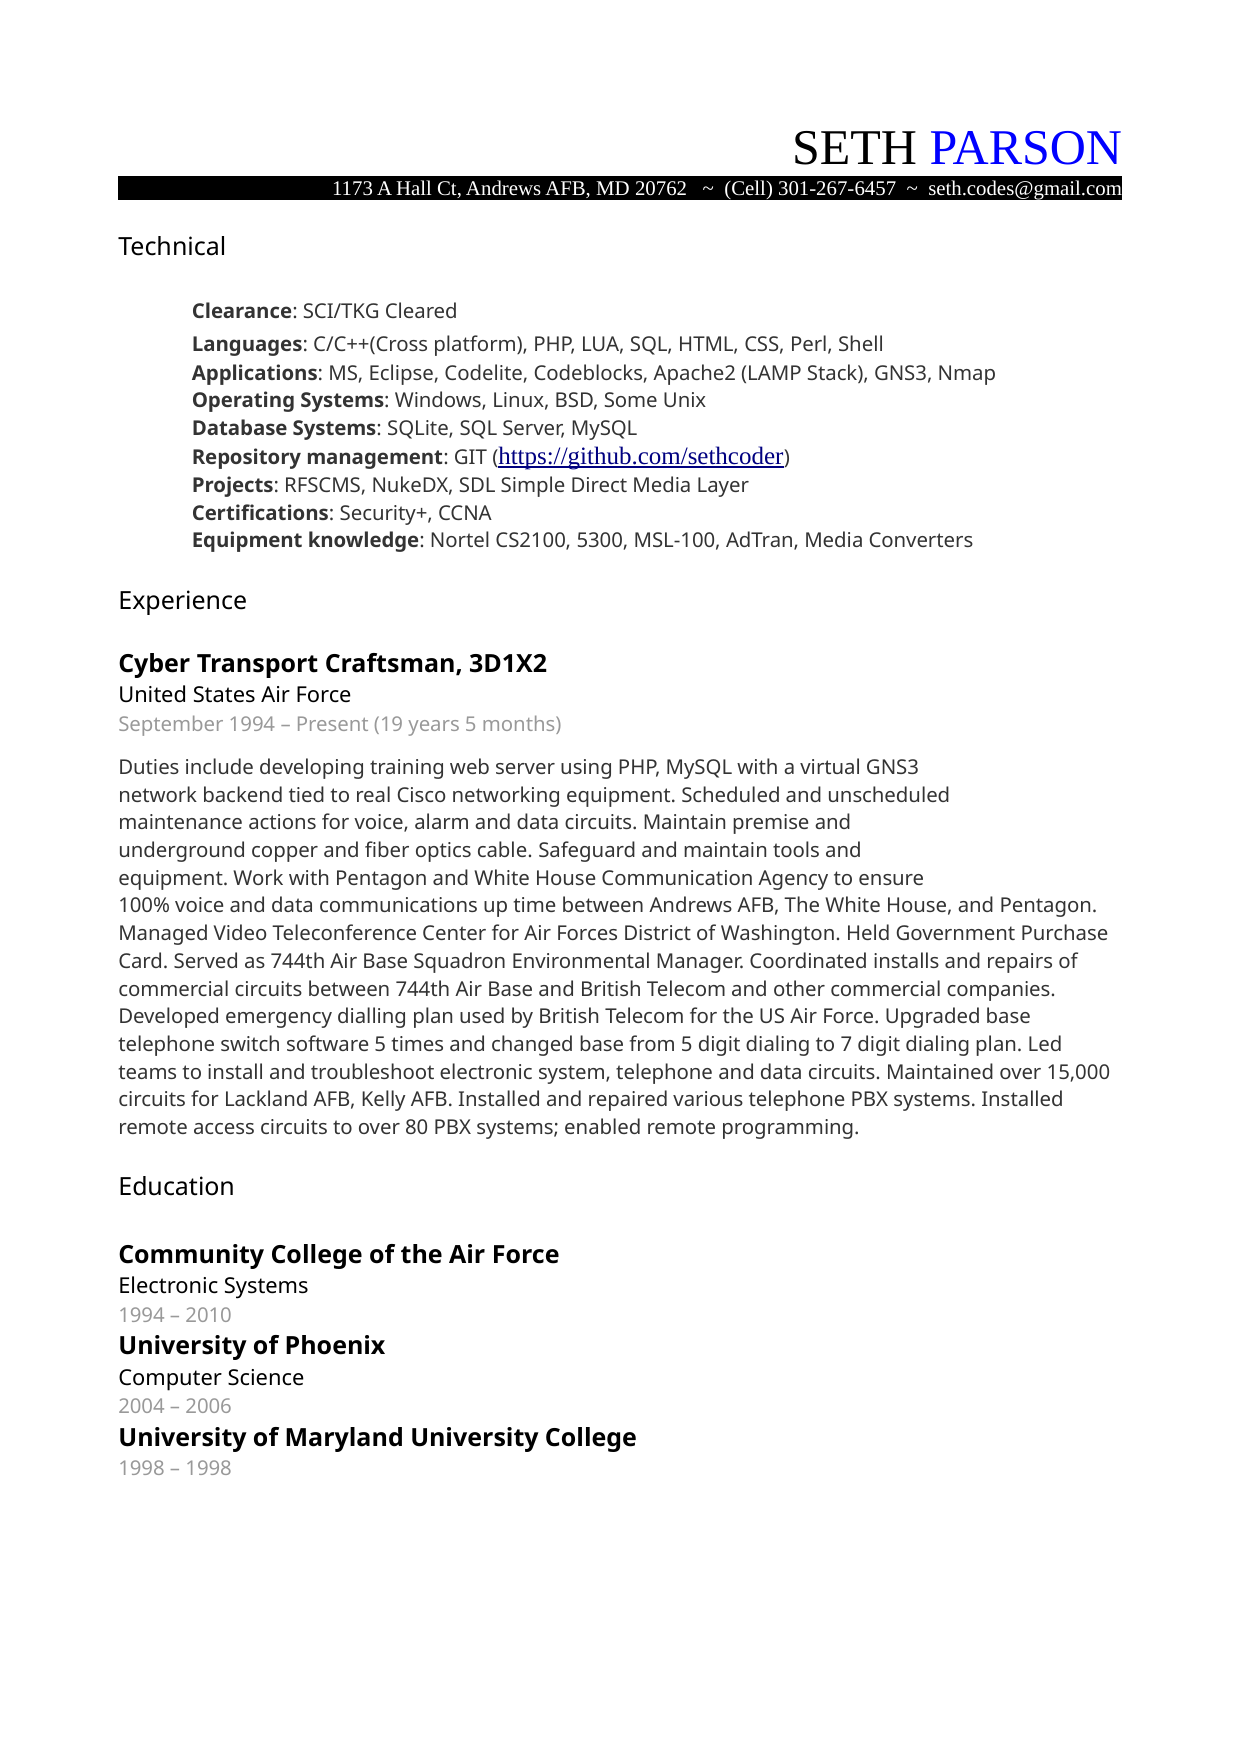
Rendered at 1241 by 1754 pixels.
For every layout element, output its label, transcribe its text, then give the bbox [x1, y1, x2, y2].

text Duties include developing training web server using PHP, MySQL with a virtual GNS3 network backend tied to real Cisco networking equipment. Scheduled and unscheduled maintenance actions for voice, alarm and data circuits. Maintain premise and underground copper and fiber optics cable. Safeguard and maintain tools and equipment. Work with Pentagon and White House Communication Agency to ensure 100% voice and data communications up time between Andrews AFB, The White House, and Pentagon. Managed Video Teleconference Center for Air Forces District of Washington. Held Government Purchase Card. Served as 744th Air Base Squadron Environmental Manager. Coordinated installs and repairs of commercial circuits between 744th Air Base and British Telecom and other commercial companies. Developed emergency dialling plan used by British Telecom for the US Air Force. Upgraded base telephone switch software 5 times and changed base from 5 digit dialing to 7 digit dialing plan. Led teams to install and troubleshoot electronic system, telephone and data circuits. Maintained over 15,000 circuits for Lackland AFB, Kelly AFB. Installed and repaired various telephone PBX systems. Installed remote access circuits to over 80 PBX systems; enabled remote programming. Education Community College of the Air Force Electronic Systems 1994 – 2010 University of Phoenix Computer Science 2004 – 2006 University of Maryland University College 1998 – 1998 [118, 753, 1122, 1510]
text SETH PARSON [118, 118, 1122, 176]
text September 1994 – Present (19 years 5 months) [118, 709, 966, 737]
text Experience [118, 583, 1122, 617]
text Technical Clearance: SCI/TKG Cleared Languages: C/C++(Cross platform), PHP, LUA, SQL, HTML, CSS, Perl, Shell Applications: MS, Eclipse, Codelite, Codeblocks, Apache2 (LAMP Stack), GNS3, Nmap Operating Systems: Windows, Linux, BSD, Some Unix Database Systems: SQLite, SQL Server, MySQL Repository management: GIT (https://github.com/sethcoder) Projects: RFSCMS, NukeDX, SDL Simple Direct Media Layer Certifications: Security+, CCNA Equipment knowledge: Nortel CS2100, 5300, MSL-100, AdTran, Media Converters [118, 200, 1122, 554]
subtitle Cyber Transport Craftsman, 3D1X2 [118, 645, 1122, 739]
subtitle United States Air Force [118, 679, 966, 709]
